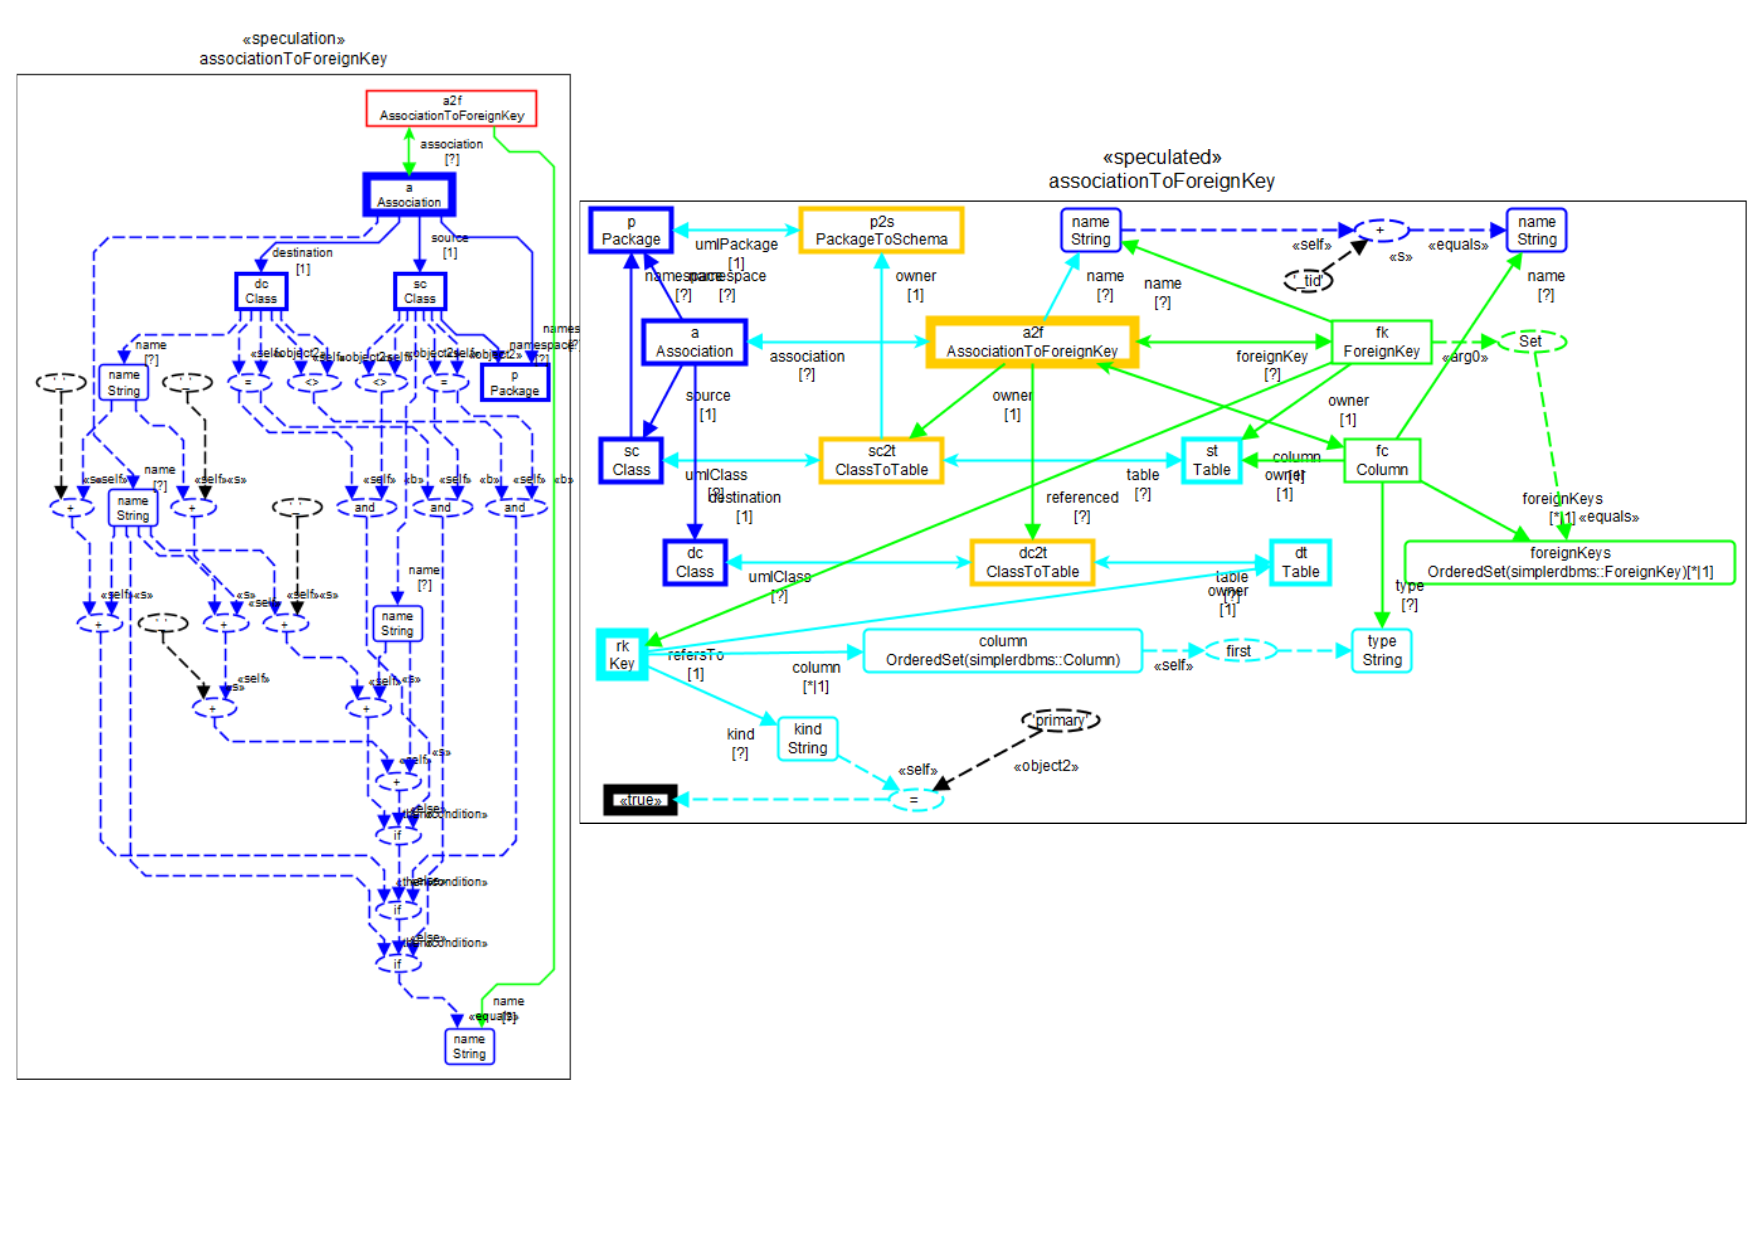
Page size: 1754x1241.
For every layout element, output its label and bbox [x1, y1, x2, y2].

picture [16, 32, 1747, 1080]
